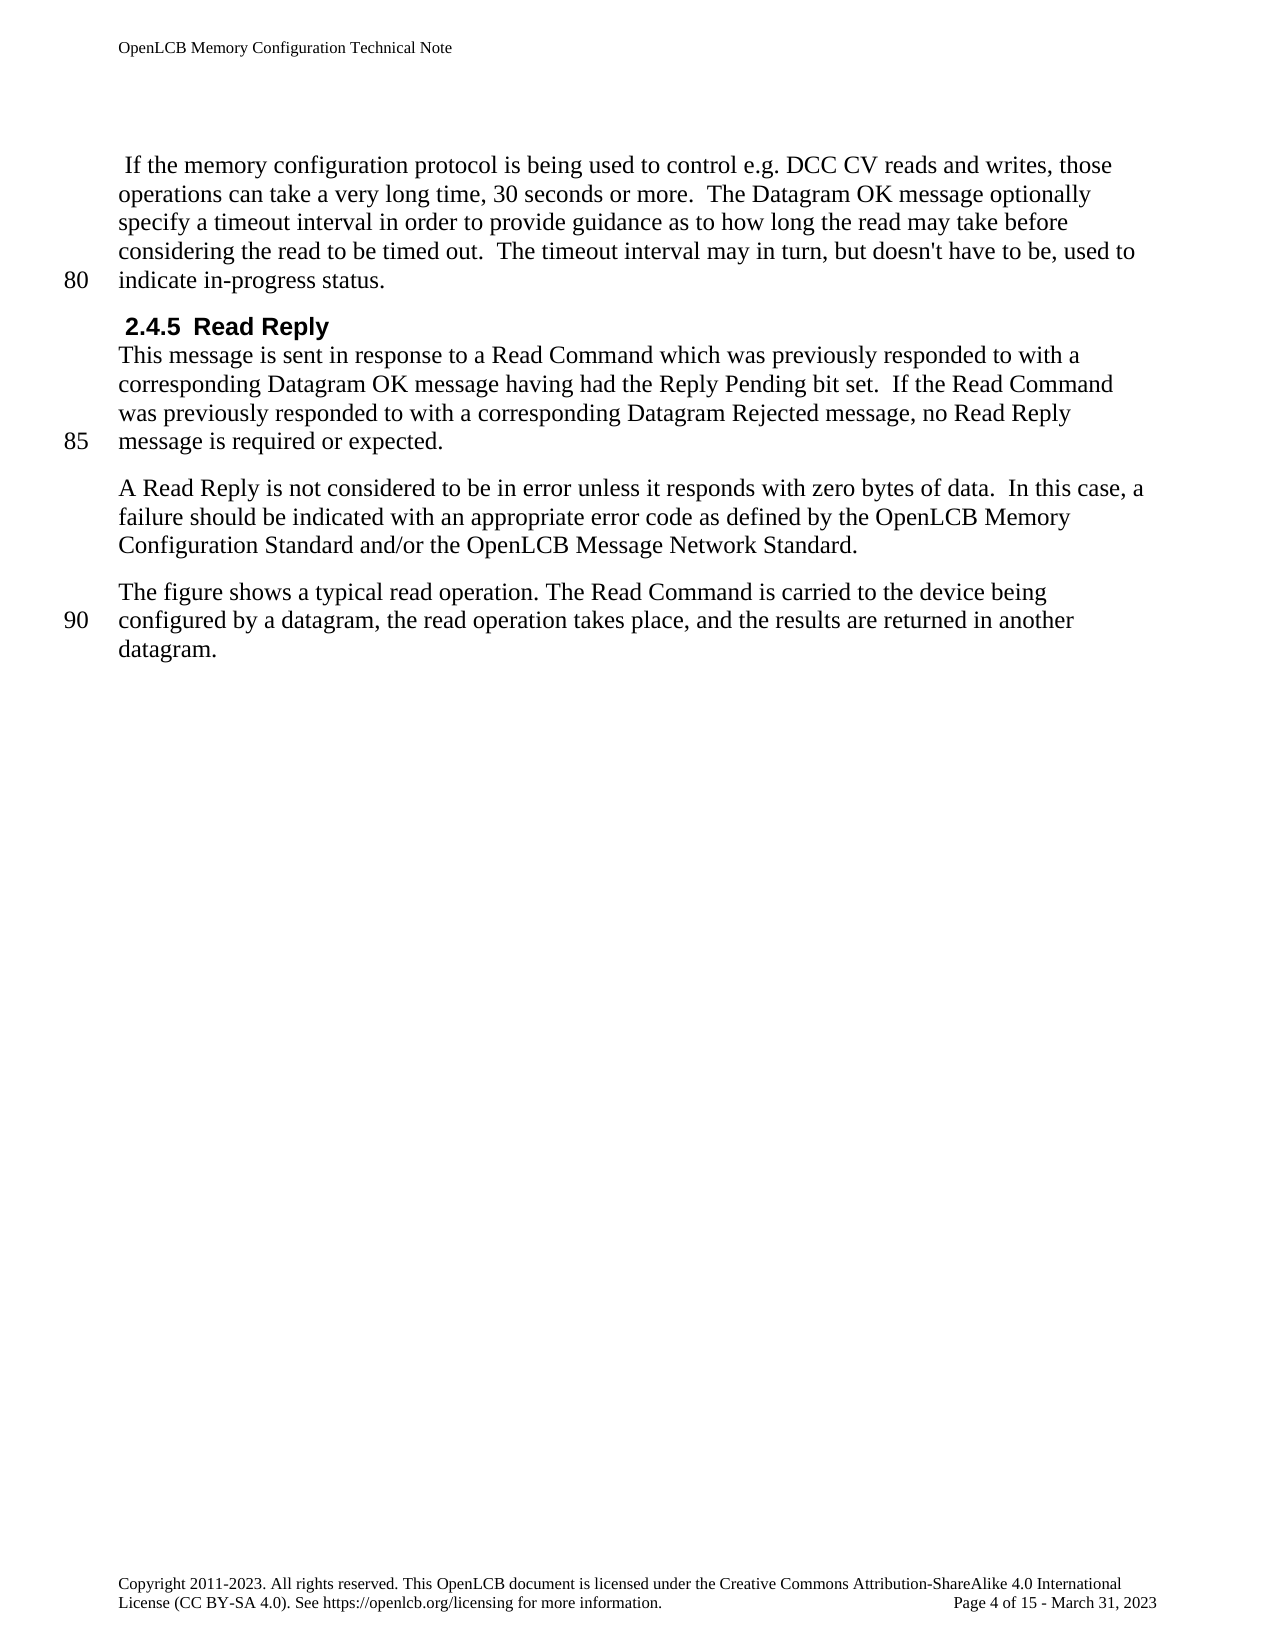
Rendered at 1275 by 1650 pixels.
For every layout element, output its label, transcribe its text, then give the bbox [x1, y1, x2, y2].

text This message is sent in response to a Read Command which was previously responded to with a corresponding Datagram OK message having had the Reply Pending bit set. If the Read Command was previously responded to with a corresponding Datagram Rejected message, no Read Reply message is required or expected. [118, 340, 1157, 455]
subtitle Read Reply [118, 311, 1157, 340]
text A Read Reply is not considered to be in error unless it responds with zero bytes of data. In this case, a failure should be indicated with an appropriate error code as defined by the OpenLCB Memory Configuration Standard and/or the OpenLCB Message Network Standard. [118, 473, 1157, 559]
text The figure shows a typical read operation. The Read Command is carried to the device being configured by a datagram, the read operation takes place, and the results are returned in another datagram. [118, 577, 1157, 663]
text If the memory configuration protocol is being used to control e.g. DCC CV reads and writes, those operations can take a very long time, 30 seconds or more. The Datagram OK message optionally specify a timeout interval in order to provide guidance as to how long the read may take before considering the read to be timed out. The timeout interval may in turn, but doesn't have to be, used to indicate in-progress status. [118, 150, 1157, 294]
